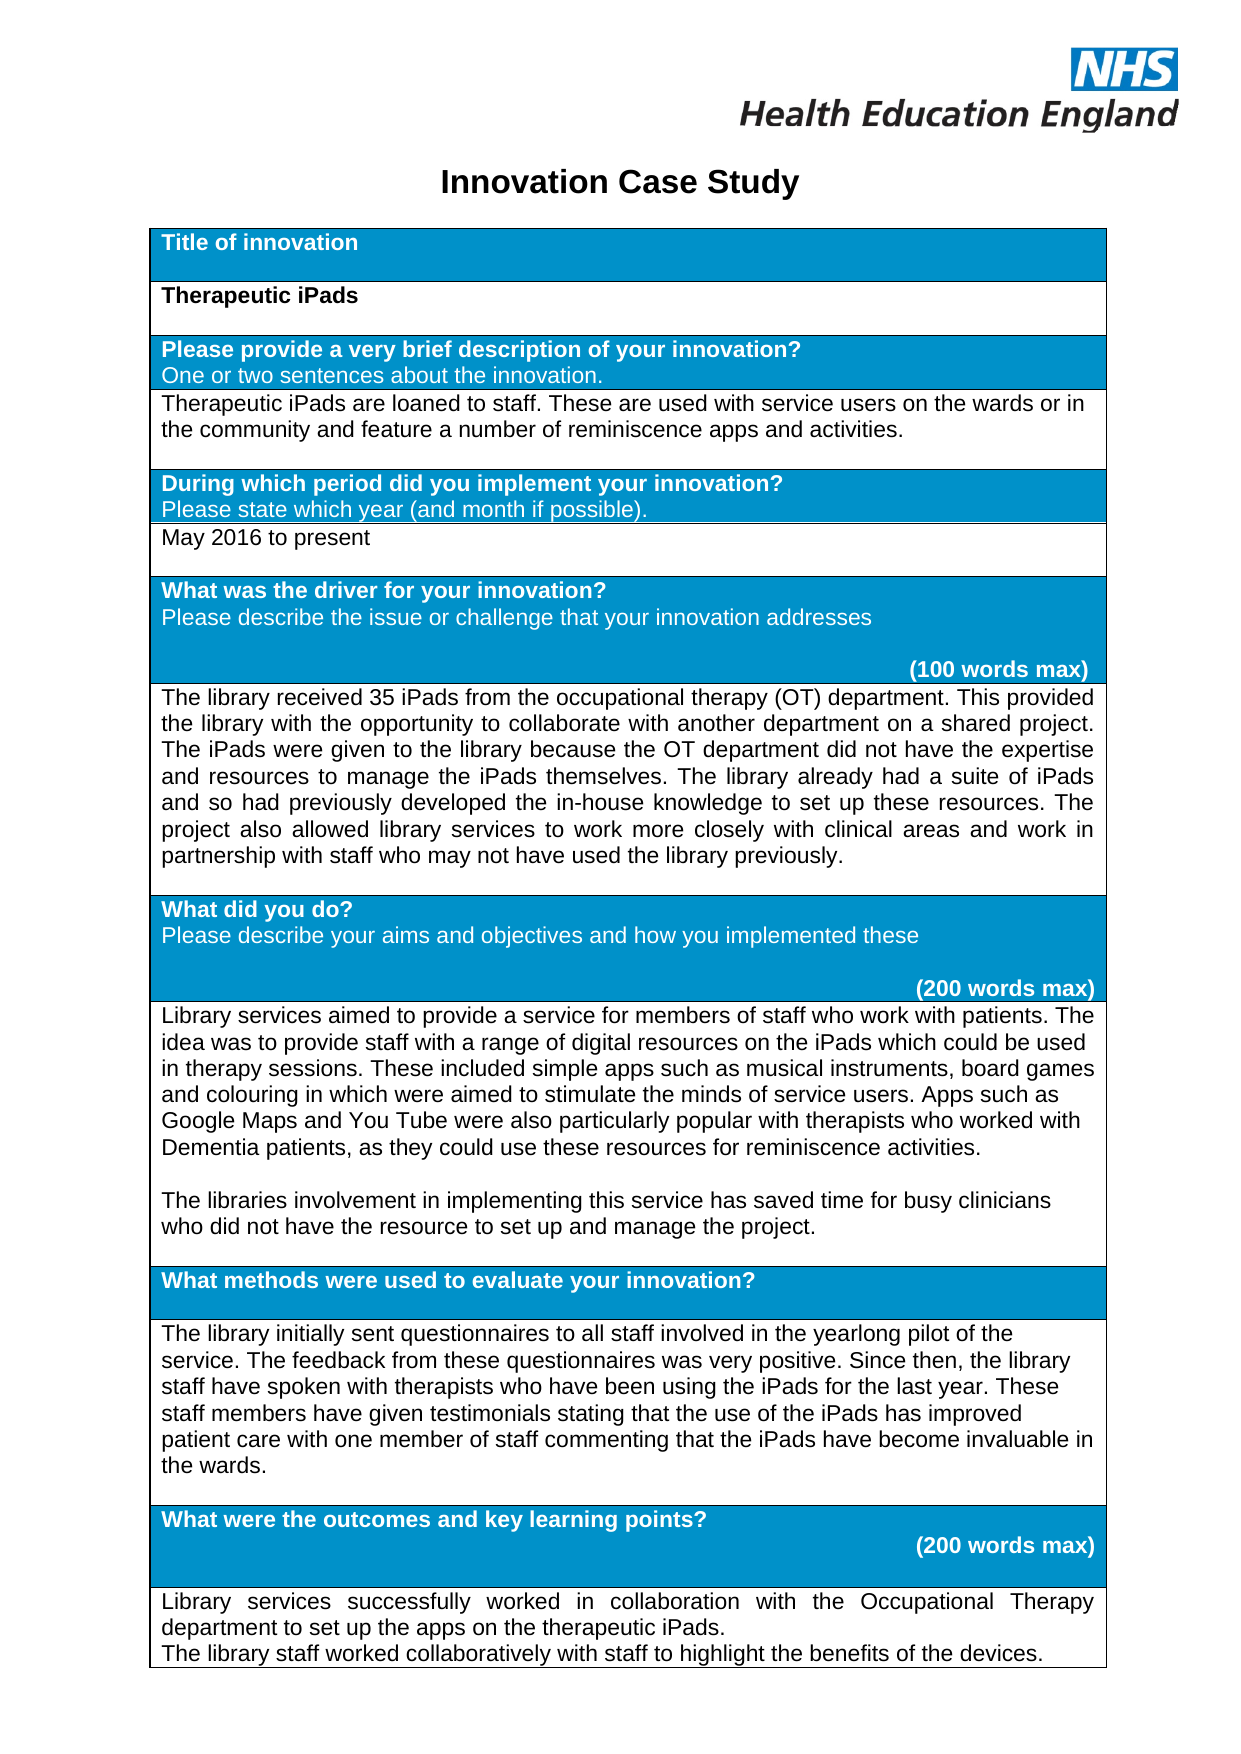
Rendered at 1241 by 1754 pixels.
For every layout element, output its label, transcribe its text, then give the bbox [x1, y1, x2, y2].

table_cell Therapeutic iPads [151, 282, 1106, 335]
table_cell Library services aimed to provide a service for members of staff who work with patients. The idea was to provide staff with a range of digital resources on the iPads which could be used in therapy sessions. These included simple apps such as musical instruments, board games and colouring in which were aimed to stimulate the minds of service users. Apps such as Google Maps and You Tube were also particularly popular with therapists who worked with Dementia patients, as they could use these resources for reminiscence activities. The libraries involvement in implementing this service has saved time for busy clinicians who did not have the resource to set up and manage the project. [151, 1002, 1106, 1266]
table_cell What was the driver for your innovation? Please describe the issue or challenge that your innovation addresses (100 words max) [151, 577, 1106, 683]
table_cell Library services successfully worked in collaboration with the Occupational Therapy department to set up the apps on the therapeutic iPads. The library staff worked collaboratively with staff to highlight the benefits of the devices. [151, 1588, 1106, 1667]
table_header Title of innovation [151, 229, 1106, 281]
table_cell Therapeutic iPads are loaned to staff. These are used with service users on the wards or in the community and feature a number of reminiscence apps and activities. [151, 390, 1106, 469]
table_cell The library received 35 iPads from the occupational therapy (OT) department. This provided the library with the opportunity to collaborate with another department on a shared project. The iPads were given to the library because the OT department did not have the expertise and resources to manage the iPads themselves. The library already had a suite of iPads and so had previously developed the in-house knowledge to set up these resources. The project also allowed library services to work more closely with clinical areas and work in partnership with staff who may not have used the library previously. [151, 684, 1106, 894]
table_cell May 2016 to present [151, 524, 1106, 576]
text Innovation Case Study [150, 118, 1090, 201]
table_cell What methods were used to evaluate your innovation? [151, 1267, 1106, 1319]
table_cell What did you do? Please describe your aims and objectives and how you implemented these (200 words max) [151, 896, 1106, 1001]
table_cell During which period did you implement your innovation? Please state which year (and month if possible). [151, 470, 1106, 522]
table_cell Please provide a very brief description of your innovation? One or two sentences about the innovation. [151, 336, 1106, 389]
table_cell The library initially sent questionnaires to all staff involved in the yearlong pilot of the service. The feedback from these questionnaires was very positive. Since then, the library staff have spoken with therapists who have been using the iPads for the last year. These staff members have given testimonials stating that the use of the iPads has improved patient care with one member of staff commenting that the iPads have become invaluable in the wards. [151, 1320, 1106, 1505]
table_cell What were the outcomes and key learning points? (200 words max) [151, 1506, 1106, 1587]
